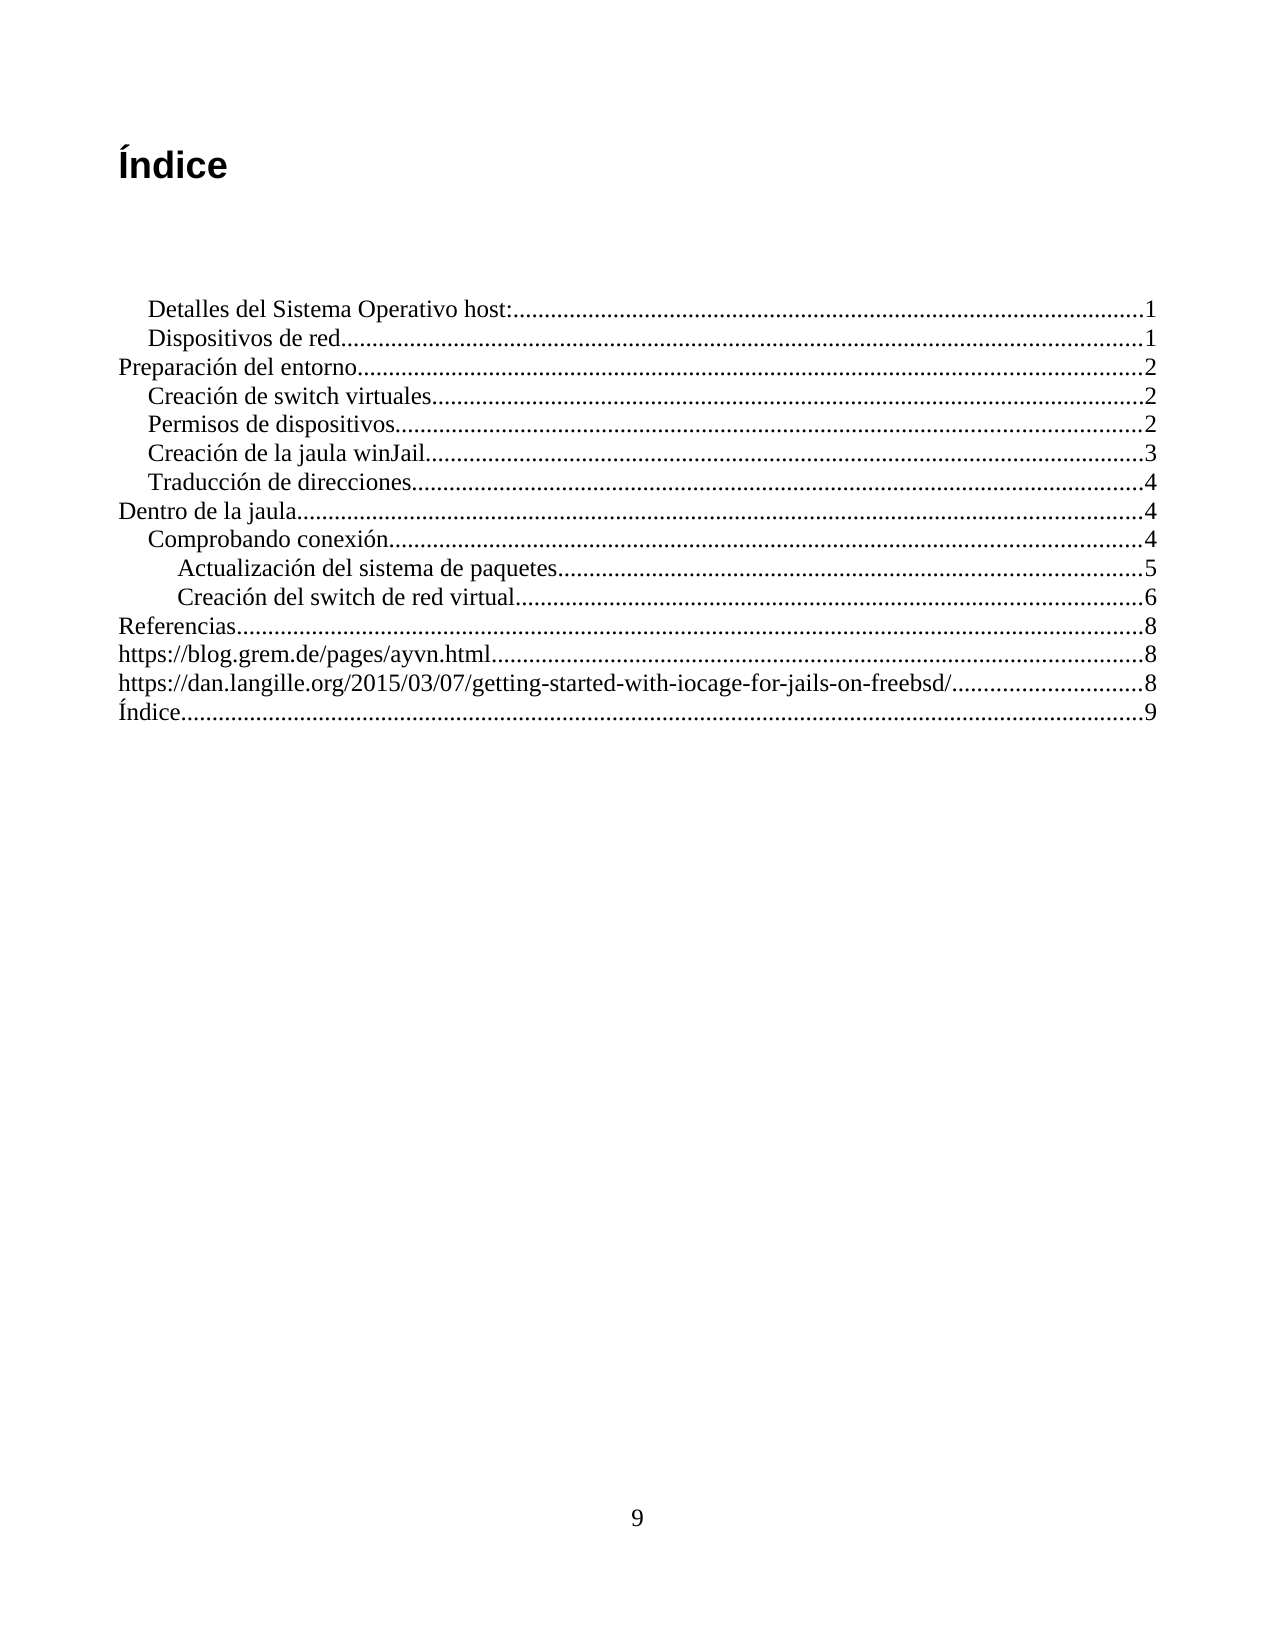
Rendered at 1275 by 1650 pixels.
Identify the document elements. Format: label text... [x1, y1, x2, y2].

text Detalles del Sistema Operativo host: 1 [148, 294, 1157, 323]
text Creación de la jaula winJail 3 [148, 438, 1157, 467]
text Dispositivos de red 1 [148, 323, 1157, 352]
text https://dan.langille.org/2015/03/07/getting-started-with-iocage-for-jails-on-freebsd/ 8 [118, 668, 1157, 697]
text Actualización del sistema de paquetes 5 [177, 553, 1157, 582]
text Permisos de dispositivos 2 [148, 409, 1157, 438]
text Preparación del entorno 2 [118, 352, 1157, 381]
text Dentro de la jaula 4 [118, 496, 1157, 524]
text Comprobando conexión 4 [148, 524, 1157, 553]
subtitle Índice [118, 143, 1157, 187]
text https://blog.grem.de/pages/ayvn.html 8 [118, 639, 1157, 668]
text Índice 9 [118, 697, 1157, 726]
text Referencias 8 [118, 611, 1157, 639]
text Creación de switch virtuales 2 [148, 381, 1157, 409]
text Traducción de direcciones 4 [148, 467, 1157, 496]
text Creación del switch de red virtual 6 [177, 582, 1157, 611]
